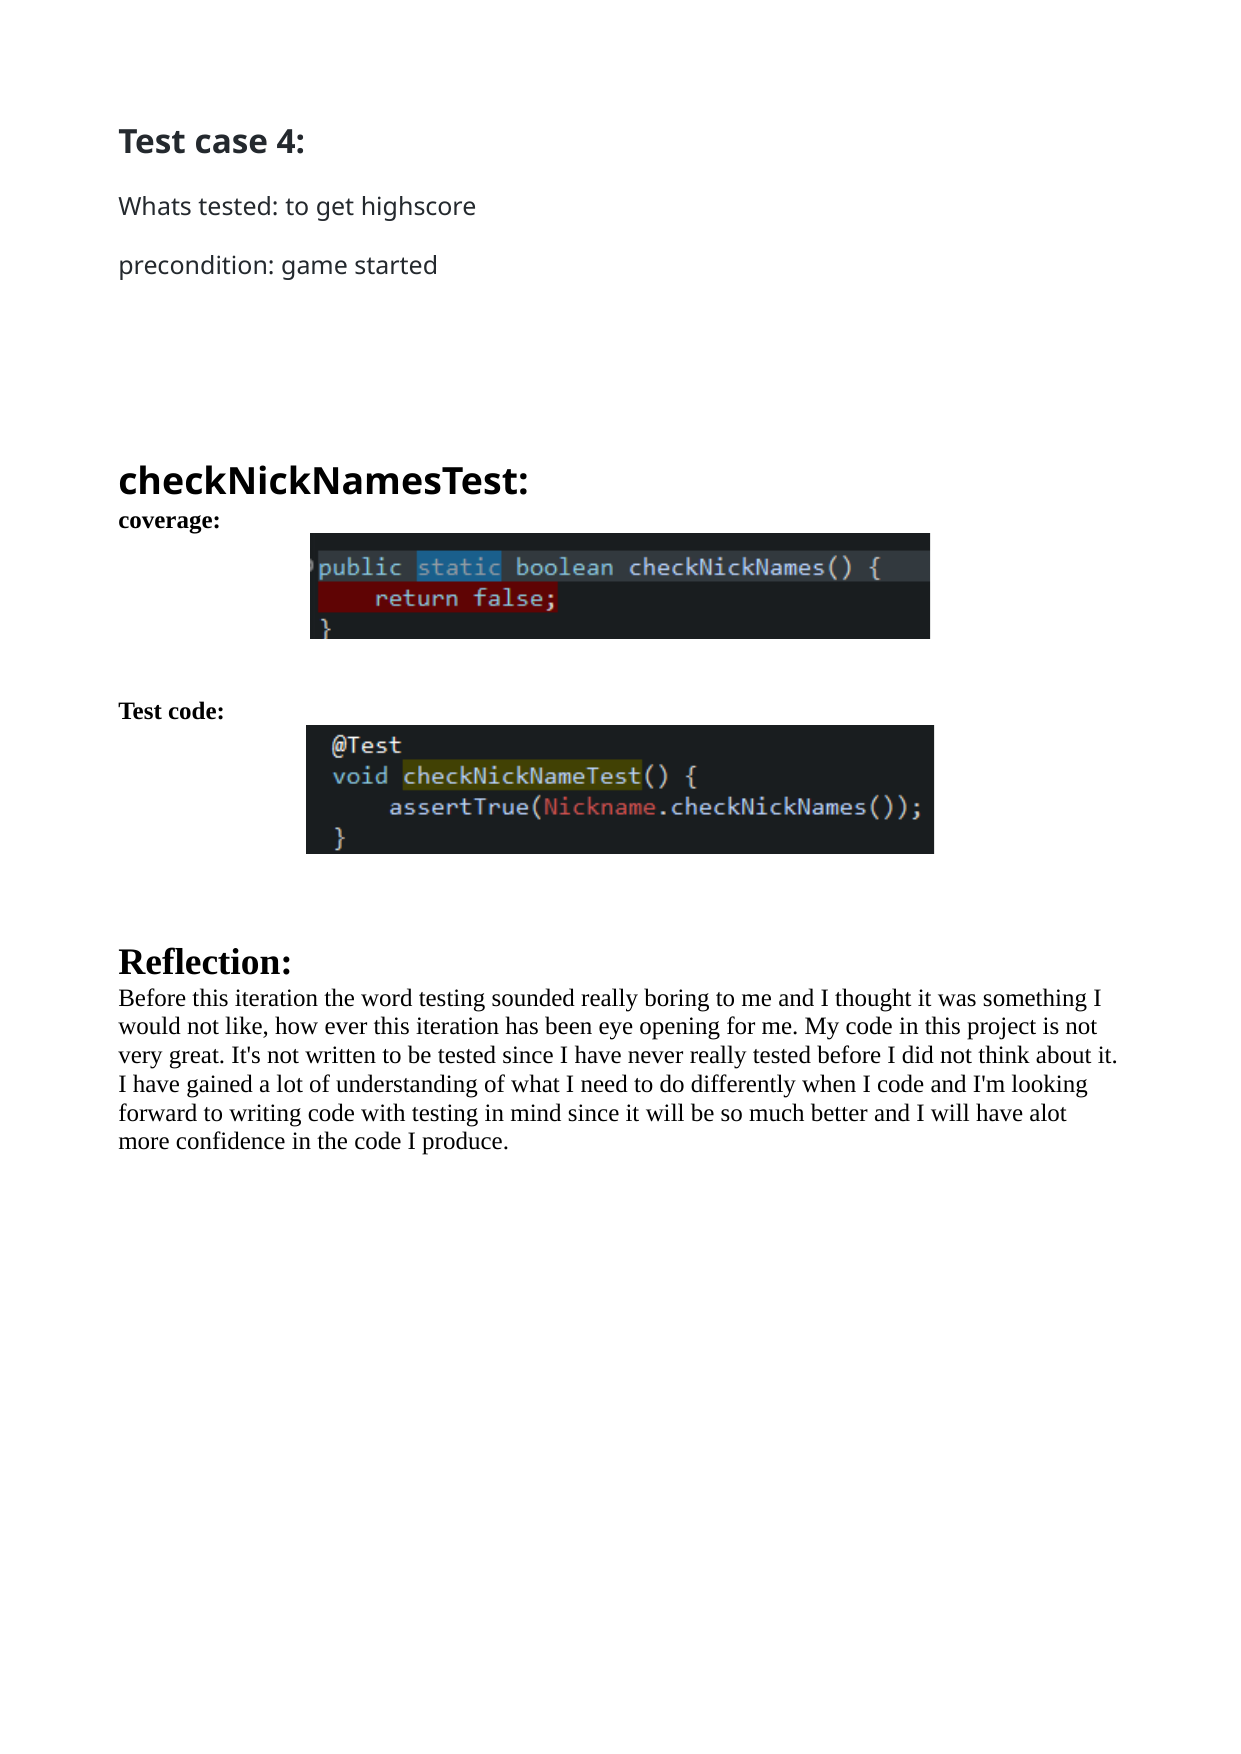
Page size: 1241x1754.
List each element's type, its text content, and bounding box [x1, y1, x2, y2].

text Test case 4: [118, 118, 1122, 163]
text precondition: game started [118, 248, 1122, 282]
text checkNickNamesTest: [118, 454, 1122, 505]
text coverage: [118, 505, 1122, 534]
text Reflection: [118, 939, 1122, 983]
text Before this iteration the word testing sounded really boring to me and I thought it was something I would not like, how ever this iteration has been eye opening for me. My code in this project is not very great. It's not written to be tested since I have never really tested before I did not think about it. I have gained a lot of understanding of what I need to do differently when I code and I'm looking forward to writing code with testing in mind since it will be so much better and I will have alot more confidence in the code I produce. [118, 983, 1122, 1155]
text Whats tested: to get highscore [118, 188, 1122, 223]
text Test code: [118, 696, 1122, 725]
